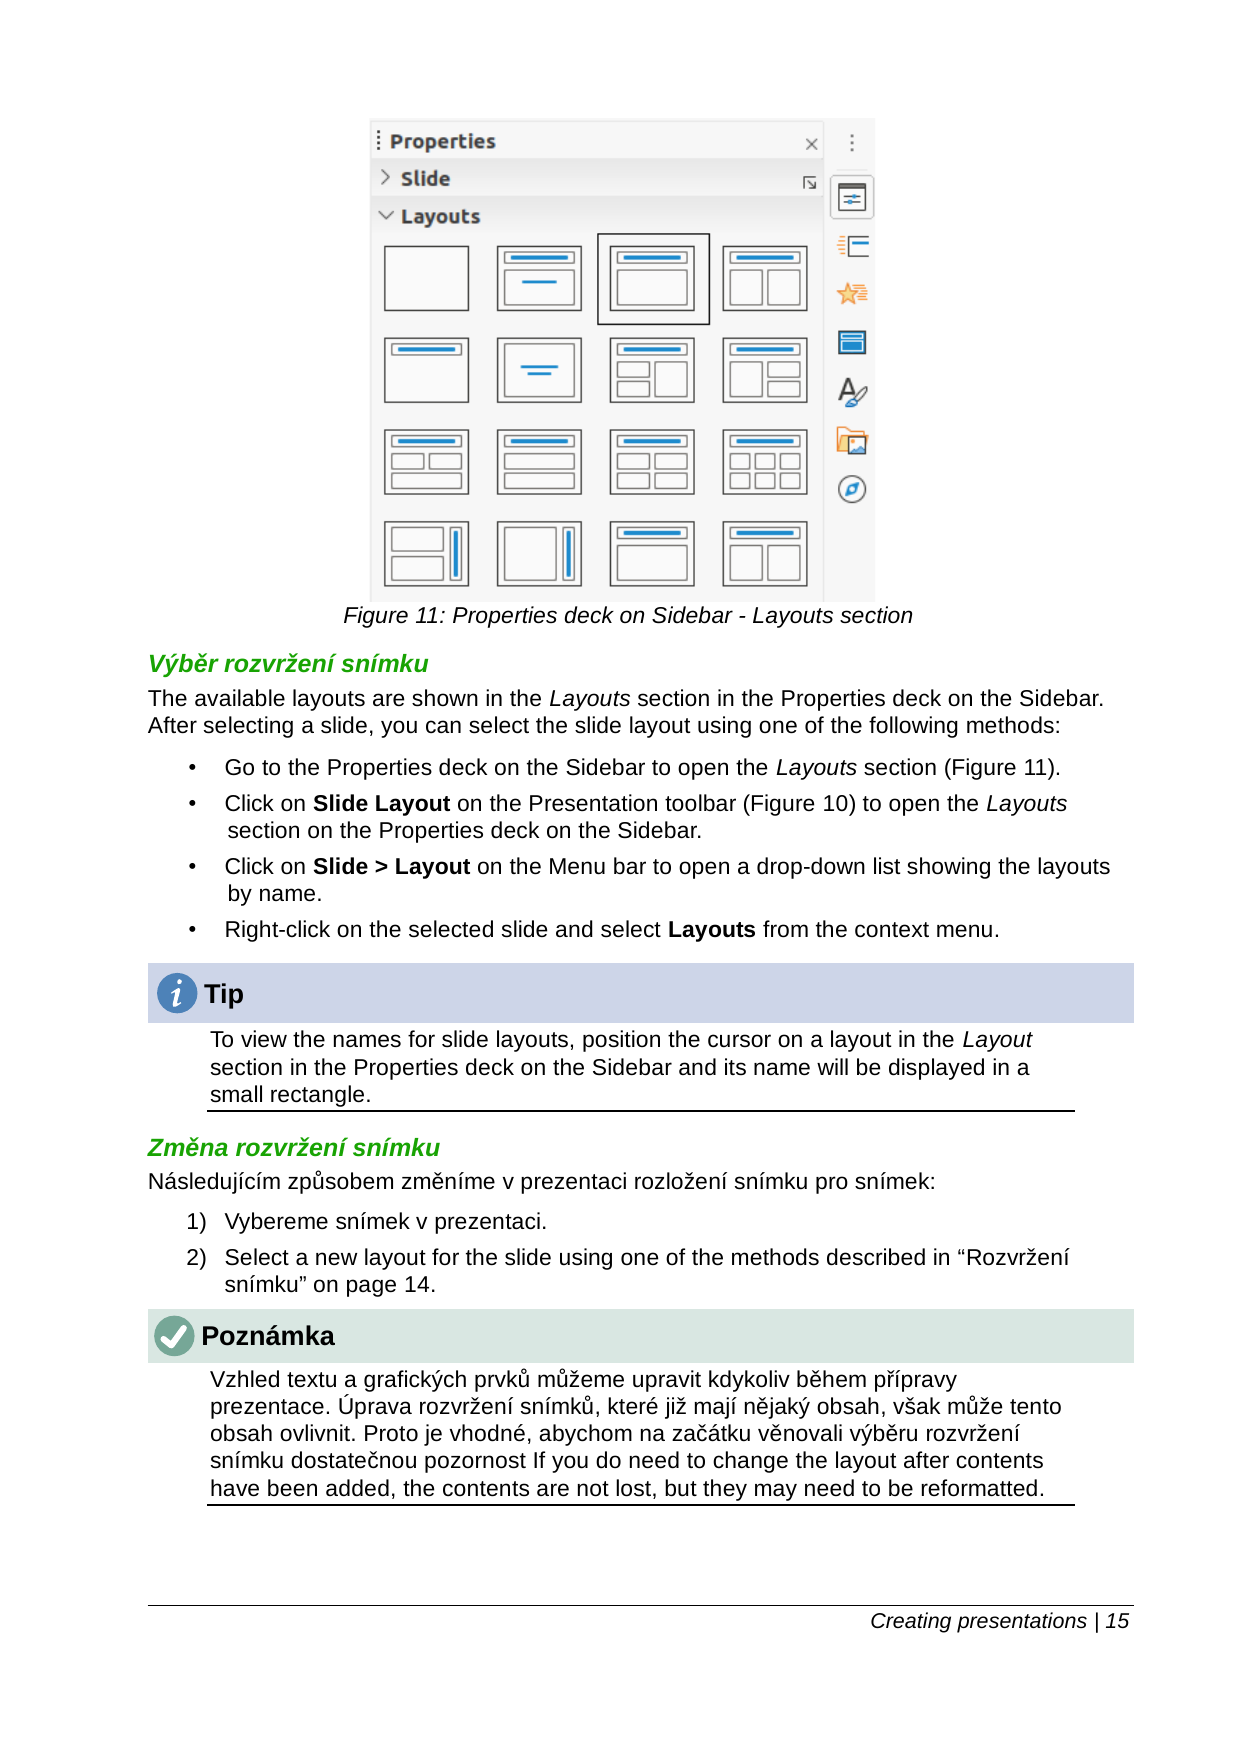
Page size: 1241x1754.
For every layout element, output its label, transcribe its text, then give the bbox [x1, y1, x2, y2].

list Go to the Properties deck on the Sidebar to open the Layouts section (Figure 11). [185, 751, 1134, 781]
text To view the names for slide layouts, position the cursor on a layout in the Layout section in the Properties deck on the Sidebar and its name will be displayed in a small rectangle. [207, 1023, 1075, 1110]
list Click on Slide > Layout on the Menu bar to open a drop-down list showing the layouts by name. [185, 850, 1134, 907]
text Následujícím způsobem změníme v prezentaci rozložení snímku pro snímek: [148, 1168, 1134, 1195]
list Right-click on the selected slide and select Layouts from the context menu. [185, 913, 1134, 946]
picture [369, 118, 876, 602]
subtitle Změna rozvržení snímku [148, 1133, 1134, 1162]
list Click on Slide Layout on the Presentation toolbar (Figure 10) to open the Layouts section on the Properties deck on the Sidebar. [185, 787, 1134, 844]
subtitle Tip [148, 963, 1134, 1023]
list The available layouts are shown in the Layouts section in the Properties deck on the Sidebar. After selecting a slide, you can select the slide layout using one of the following methods: [148, 684, 1134, 738]
list Select a new layout for the slide using one of the methods described in “Slide layout” on page 14. [207, 1243, 1134, 1297]
subtitle Výběr rozvržení snímku [148, 649, 1134, 678]
text Figure 11: Properties deck on Sidebar - Layouts section [343, 118, 938, 628]
text Vzhled textu a grafických prvků můžeme upravit kdykoliv během přípravy prezentace. Úprava rozvržení snímků, které již mají nějaký obsah, však může tento obsah ovlivnit. Proto je vhodné, abychom na začátku věnovali výběru rozvržení snímku dostatečnou pozornost If you do need to change the layout after contents have been added, the contents are not lost, but they may need to be reformatted. [207, 1363, 1075, 1504]
subtitle Poznámka [148, 1309, 1134, 1363]
list Vybereme snímek v prezentaci. [207, 1207, 1134, 1234]
